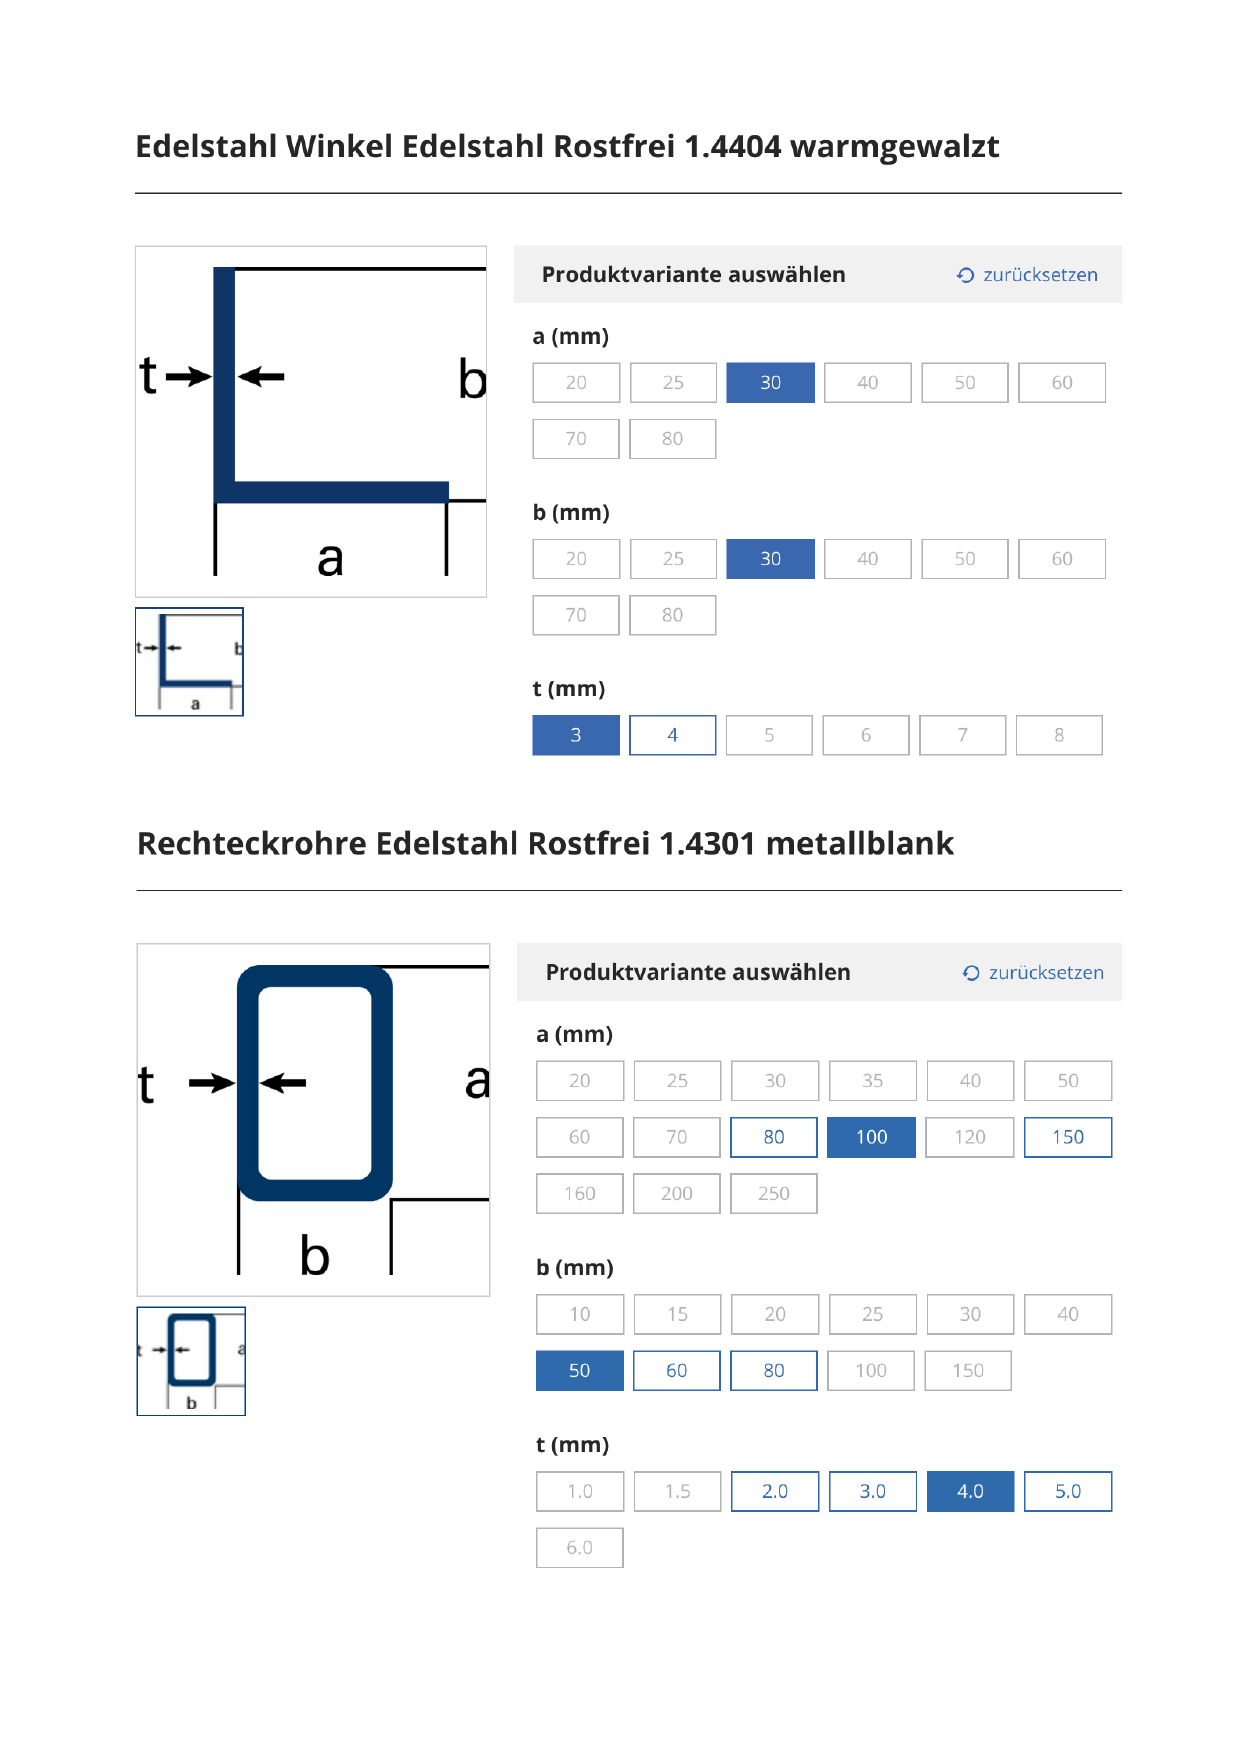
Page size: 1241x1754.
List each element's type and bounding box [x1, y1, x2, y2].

picture [118, 812, 1123, 1589]
picture [118, 118, 1123, 784]
